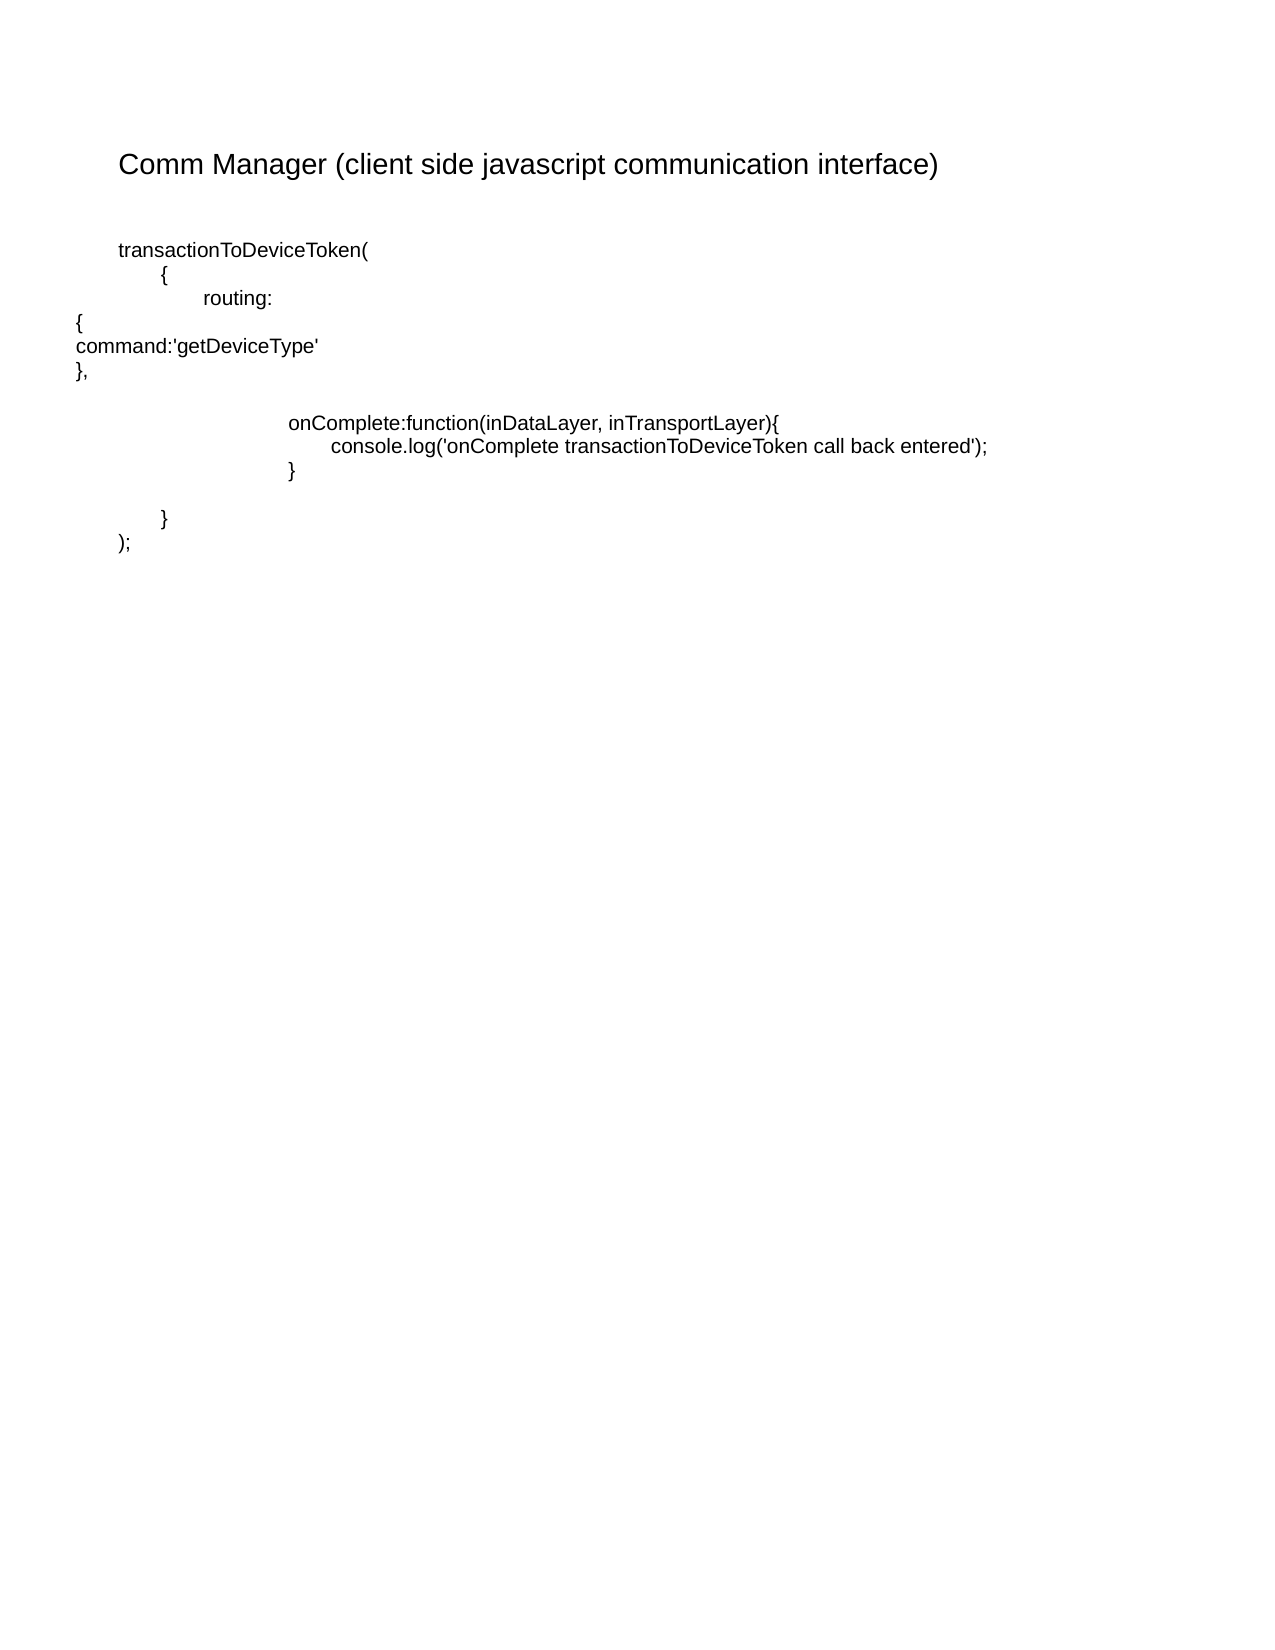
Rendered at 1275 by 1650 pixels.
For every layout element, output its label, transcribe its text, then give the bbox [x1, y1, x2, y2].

text } [118, 458, 1157, 482]
text } [118, 506, 1157, 530]
text command:'getDeviceType' [76, 334, 1157, 358]
text ); [118, 530, 1157, 554]
text onComplete:function(inDataLayer, inTransportLayer){ [118, 410, 1157, 434]
text routing: [118, 286, 1157, 310]
text console.log('onComplete transactionToDeviceToken call back entered'); [118, 434, 1157, 458]
text transactionToDeviceToken( [118, 238, 1157, 262]
text { [118, 262, 1157, 286]
text { [76, 310, 1157, 334]
text }, [76, 358, 1157, 382]
text Comm Manager (client side javascript communication interface) [118, 147, 1157, 180]
